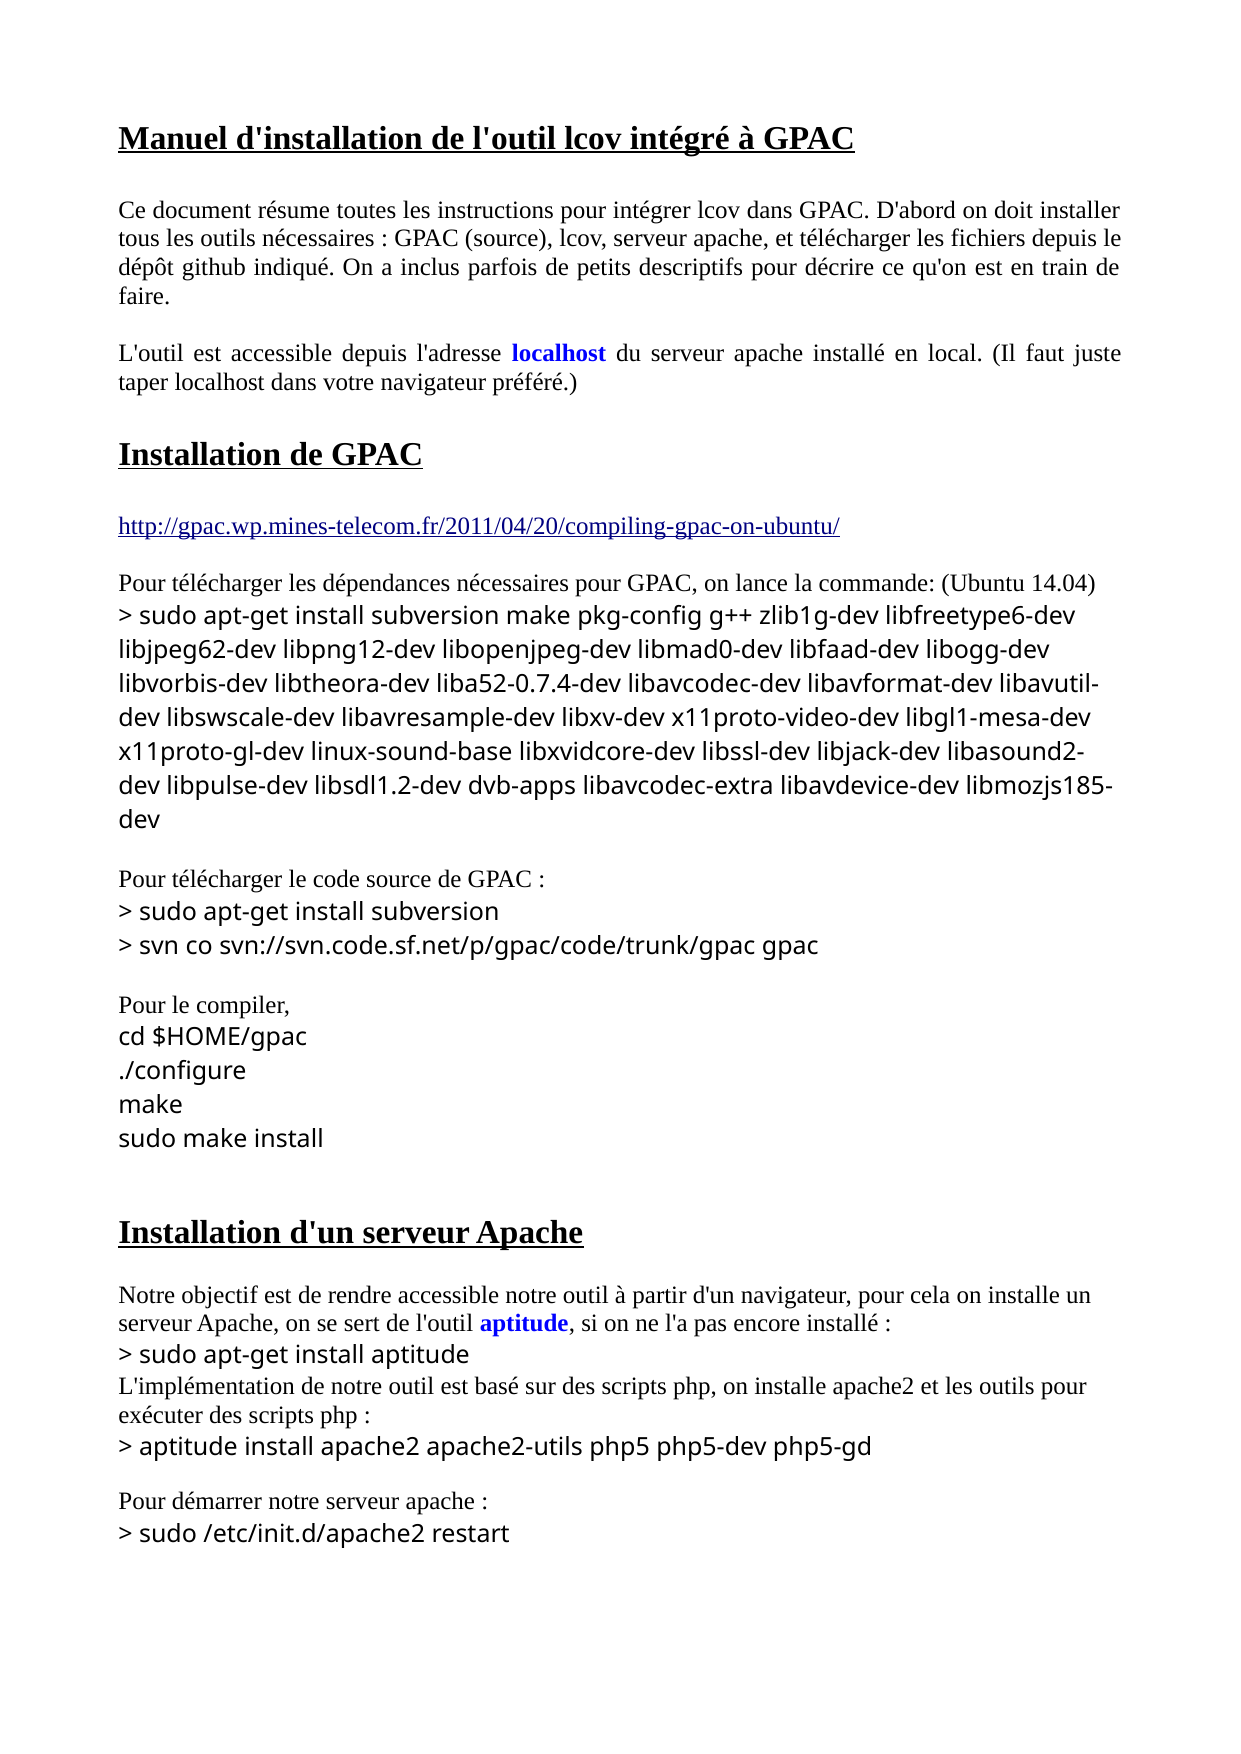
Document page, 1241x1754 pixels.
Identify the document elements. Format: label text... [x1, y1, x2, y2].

text make [118, 1087, 1122, 1121]
text Installation d'un serveur Apache [118, 1213, 1122, 1251]
text > svn co svn://svn.code.sf.net/p/gpac/code/trunk/gpac gpac [118, 927, 1122, 961]
text Pour télécharger les dépendances nécessaires pour GPAC, on lance la commande: (Ubuntu 14.04) [118, 568, 1122, 597]
text Manuel d'installation de l'outil lcov intégré à GPAC [118, 118, 1122, 156]
text cd $HOME/gpac [118, 1019, 1122, 1053]
text Ce document résume toutes les instructions pour intégrer lcov dans GPAC. D'abord on doit installer tous les outils nécessaires : GPAC (source), lcov, serveur apache, et télécharger les fichiers depuis le dépôt github indiqué. On a inclus parfois de petits descriptifs pour décrire ce qu'on est en train de faire. [118, 195, 1122, 310]
text Pour démarrer notre serveur apache : [118, 1486, 1122, 1515]
text > sudo apt-get install subversion make pkg-config g++ zlib1g-dev libfreetype6-dev libjpeg62-dev libpng12-dev libopenjpeg-dev libmad0-dev libfaad-dev libogg-dev libvorbis-dev libtheora-dev liba52-0.7.4-dev libavcodec-dev libavformat-dev libavutil-dev libswscale-dev libavresample-dev libxv-dev x11proto-video-dev libgl1-mesa-dev x11proto-gl-dev linux-sound-base libxvidcore-dev libssl-dev libjack-dev libasound2-dev libpulse-dev libsdl1.2-dev dvb-apps libavcodec-extra libavdevice-dev libmozjs185-dev [118, 597, 1122, 836]
text Installation de GPAC [118, 434, 1122, 473]
text sudo make install [118, 1121, 1122, 1155]
text http://gpac.wp.mines-telecom.fr/2011/04/20/compiling-gpac-on-ubuntu/ [118, 511, 1122, 540]
text L'outil est accessible depuis l'adresse localhost du serveur apache installé en local. (Il faut juste taper localhost dans votre navigateur préféré.) [118, 338, 1122, 396]
text Pour télécharger le code source de GPAC : [118, 864, 1122, 893]
text > sudo apt-get install aptitude [118, 1337, 1122, 1371]
text > aptitude install apache2 apache2-utils php5 php5-dev php5-gd [118, 1429, 1122, 1463]
text Pour le compiler, [118, 990, 1122, 1019]
text > sudo apt-get install subversion [118, 893, 1122, 927]
text Notre objectif est de rendre accessible notre outil à partir d'un navigateur, pour cela on installe un serveur Apache, on se sert de l'outil aptitude, si on ne l'a pas encore installé : [118, 1280, 1122, 1337]
text ./configure [118, 1053, 1122, 1087]
text L'implémentation de notre outil est basé sur des scripts php, on installe apache2 et les outils pour exécuter des scripts php : [118, 1371, 1122, 1429]
text > sudo /etc/init.d/apache2 restart [118, 1515, 1122, 1549]
